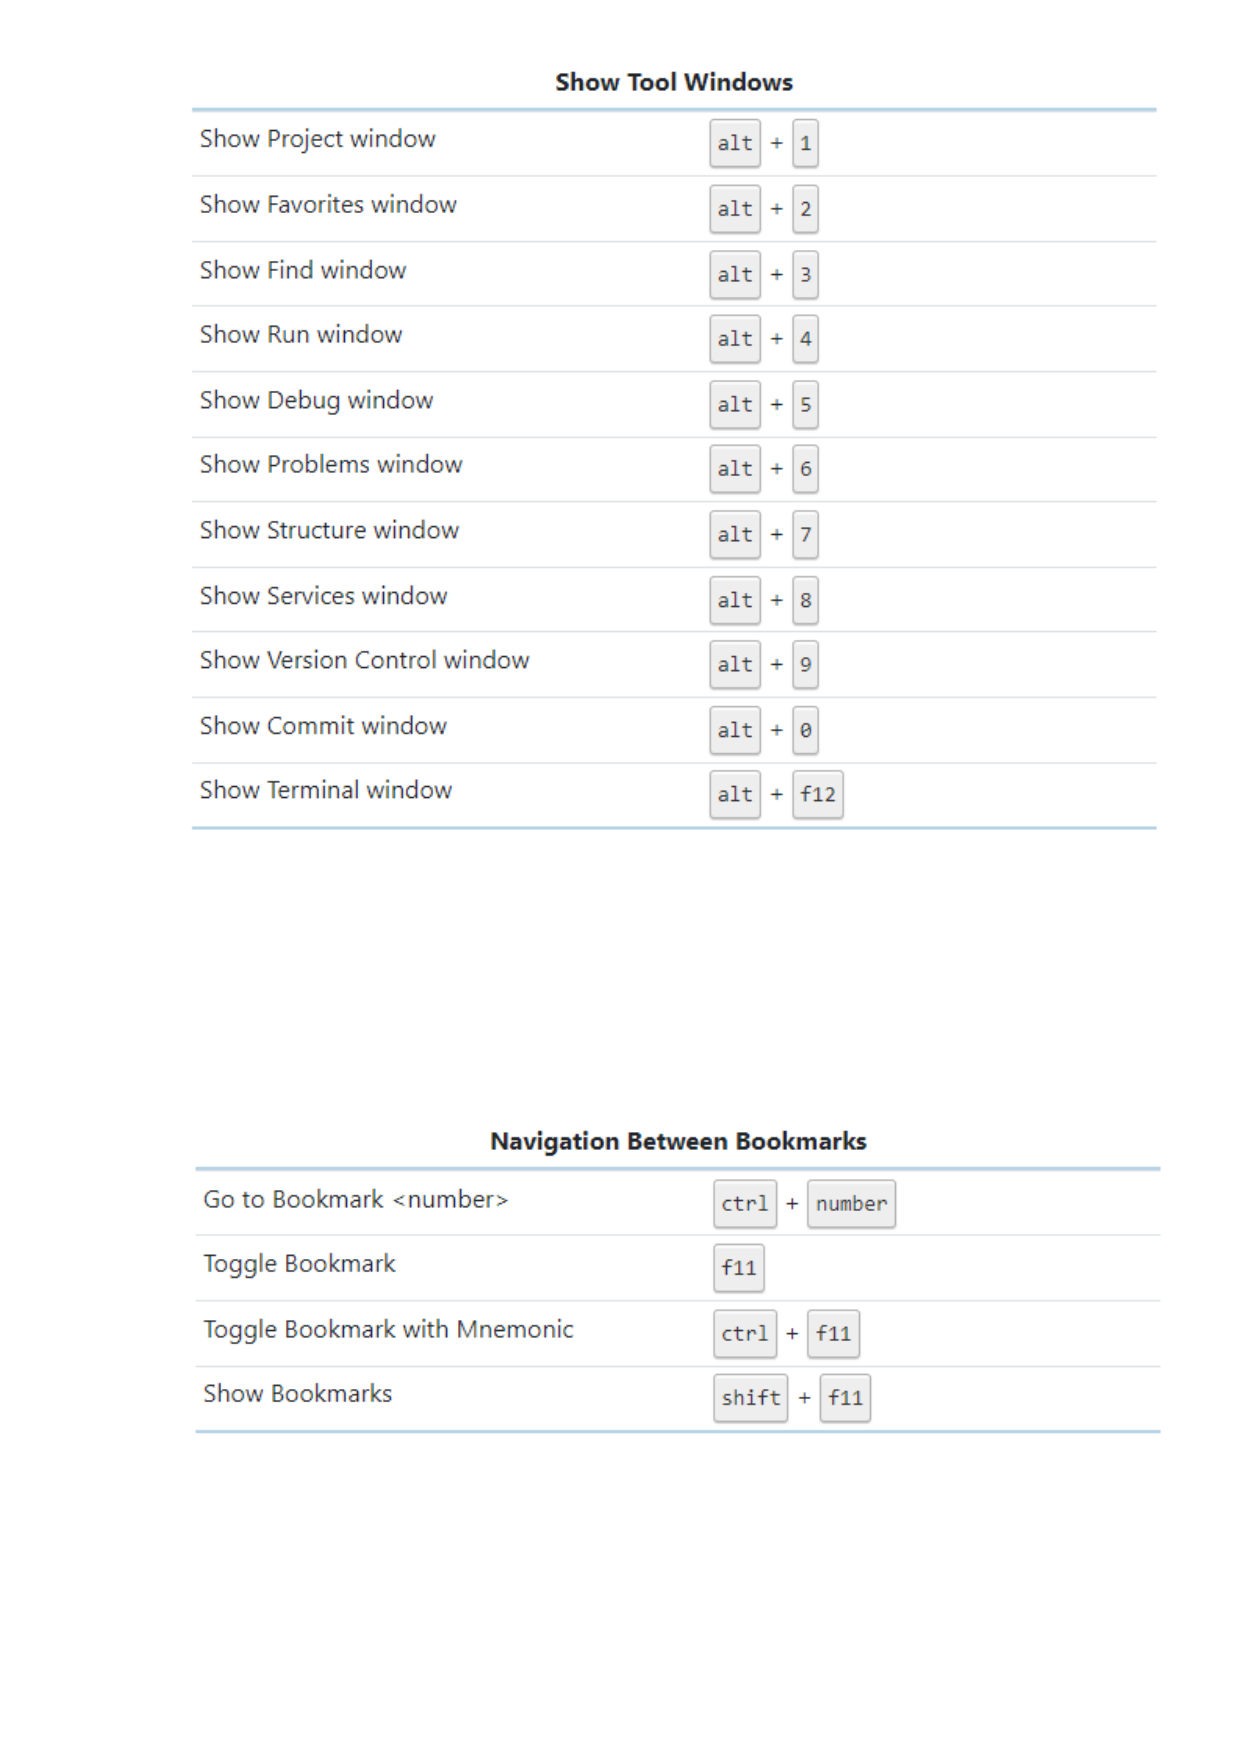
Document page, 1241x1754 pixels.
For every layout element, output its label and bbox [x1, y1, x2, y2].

picture [147, 59, 1160, 833]
picture [149, 1117, 1164, 1435]
